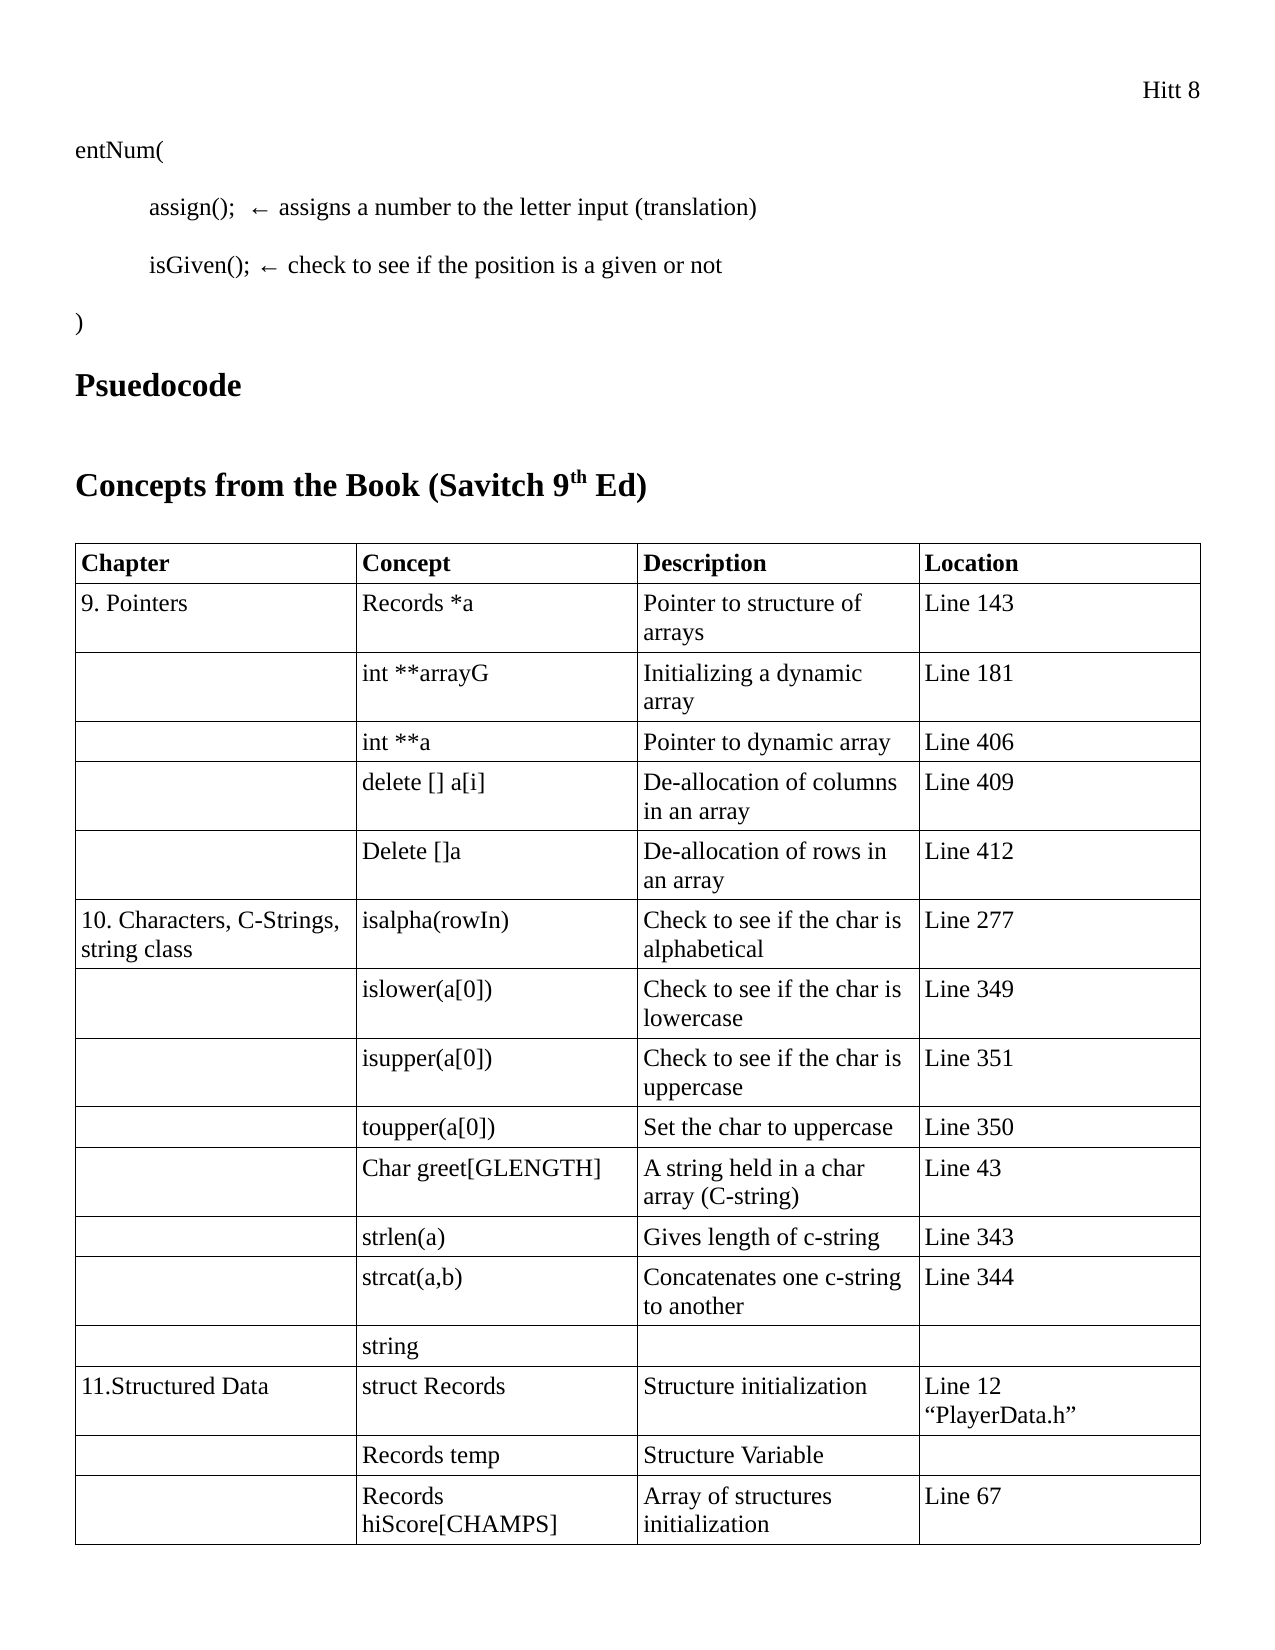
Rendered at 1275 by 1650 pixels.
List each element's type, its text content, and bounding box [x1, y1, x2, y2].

table_cell Check to see if the char is alphabetical [638, 900, 919, 968]
table_cell isalpha(rowIn) [357, 900, 637, 968]
text Concepts from the Book (Savitch 9th Ed) [75, 466, 1200, 504]
table_cell Records temp [357, 1436, 637, 1475]
table_cell [76, 1257, 356, 1325]
table_cell Check to see if the char is lowercase [638, 969, 919, 1037]
table_cell [920, 1436, 1200, 1475]
table_header Description [638, 544, 919, 583]
table_cell Line 412 [920, 831, 1200, 899]
table_cell Line 277 [920, 900, 1200, 968]
table_cell Check to see if the char is uppercase [638, 1039, 919, 1106]
text Psuedocode [75, 365, 1200, 403]
table_cell Line 406 [920, 722, 1200, 761]
table_cell [76, 1217, 356, 1256]
table_cell struct Records [357, 1367, 637, 1434]
table_cell Line 143 [920, 584, 1200, 652]
table_cell Line 351 [920, 1039, 1200, 1106]
table_cell [76, 653, 356, 721]
table_cell [76, 969, 356, 1037]
table_cell [76, 762, 356, 830]
table_header Location [920, 544, 1200, 583]
table_cell isupper(a[0]) [357, 1039, 637, 1106]
table_cell Structure initialization [638, 1367, 919, 1434]
text entNum( [75, 135, 1200, 164]
table_cell [76, 1326, 356, 1366]
table_cell [76, 722, 356, 761]
table_cell Initializing a dynamic array [638, 653, 919, 721]
table_cell [76, 831, 356, 899]
table_cell [76, 1039, 356, 1106]
table_cell Line 181 [920, 653, 1200, 721]
table_cell Records hiScore[CHAMPS] [357, 1476, 637, 1544]
table_cell Delete []a [357, 831, 637, 899]
table_cell 11.Structured Data [76, 1367, 356, 1434]
table_header Chapter [76, 544, 356, 583]
text isGiven(); ← check to see if the position is a given or not [75, 250, 1200, 279]
table_cell [76, 1436, 356, 1475]
table_cell Records *a [357, 584, 637, 652]
table_cell Line 409 [920, 762, 1200, 830]
table_cell [76, 1107, 356, 1147]
table_cell Line 67 [920, 1476, 1200, 1544]
table_cell Line 343 [920, 1217, 1200, 1256]
table_cell Pointer to structure of arrays [638, 584, 919, 652]
table_cell [76, 1148, 356, 1216]
table_cell strlen(a) [357, 1217, 637, 1256]
table_cell Line 350 [920, 1107, 1200, 1147]
table_cell Line 12 “PlayerData.h” [920, 1367, 1200, 1434]
table_cell Pointer to dynamic array [638, 722, 919, 761]
table_cell Line 344 [920, 1257, 1200, 1325]
table_cell 10. Characters, C-Strings, string class [76, 900, 356, 968]
table_cell int **a [357, 722, 637, 761]
table_cell toupper(a[0]) [357, 1107, 637, 1147]
table_cell delete [] a[i] [357, 762, 637, 830]
table_cell Concatenates one c-string to another [638, 1257, 919, 1325]
table_cell Char greet[GLENGTH] [357, 1148, 637, 1216]
table_cell islower(a[0]) [357, 969, 637, 1037]
table_cell [920, 1326, 1200, 1366]
table_cell Structure Variable [638, 1436, 919, 1475]
table_cell A string held in a char array (C-string) [638, 1148, 919, 1216]
table_cell string [357, 1326, 637, 1366]
text ) [75, 307, 1200, 336]
table_cell Set the char to uppercase [638, 1107, 919, 1147]
table_cell [638, 1326, 919, 1366]
table_cell [76, 1476, 356, 1544]
table_cell 9. Pointers [76, 584, 356, 652]
table_cell Line 349 [920, 969, 1200, 1037]
table_cell Line 43 [920, 1148, 1200, 1216]
table_cell Array of structures initialization [638, 1476, 919, 1544]
table_cell De-allocation of columns in an array [638, 762, 919, 830]
table_cell Gives length of c-string [638, 1217, 919, 1256]
table_cell int **arrayG [357, 653, 637, 721]
table_cell strcat(a,b) [357, 1257, 637, 1325]
text assign(); ← assigns a number to the letter input (translation) [75, 192, 1200, 221]
table_header Concept [357, 544, 637, 583]
table_cell De-allocation of rows in an array [638, 831, 919, 899]
